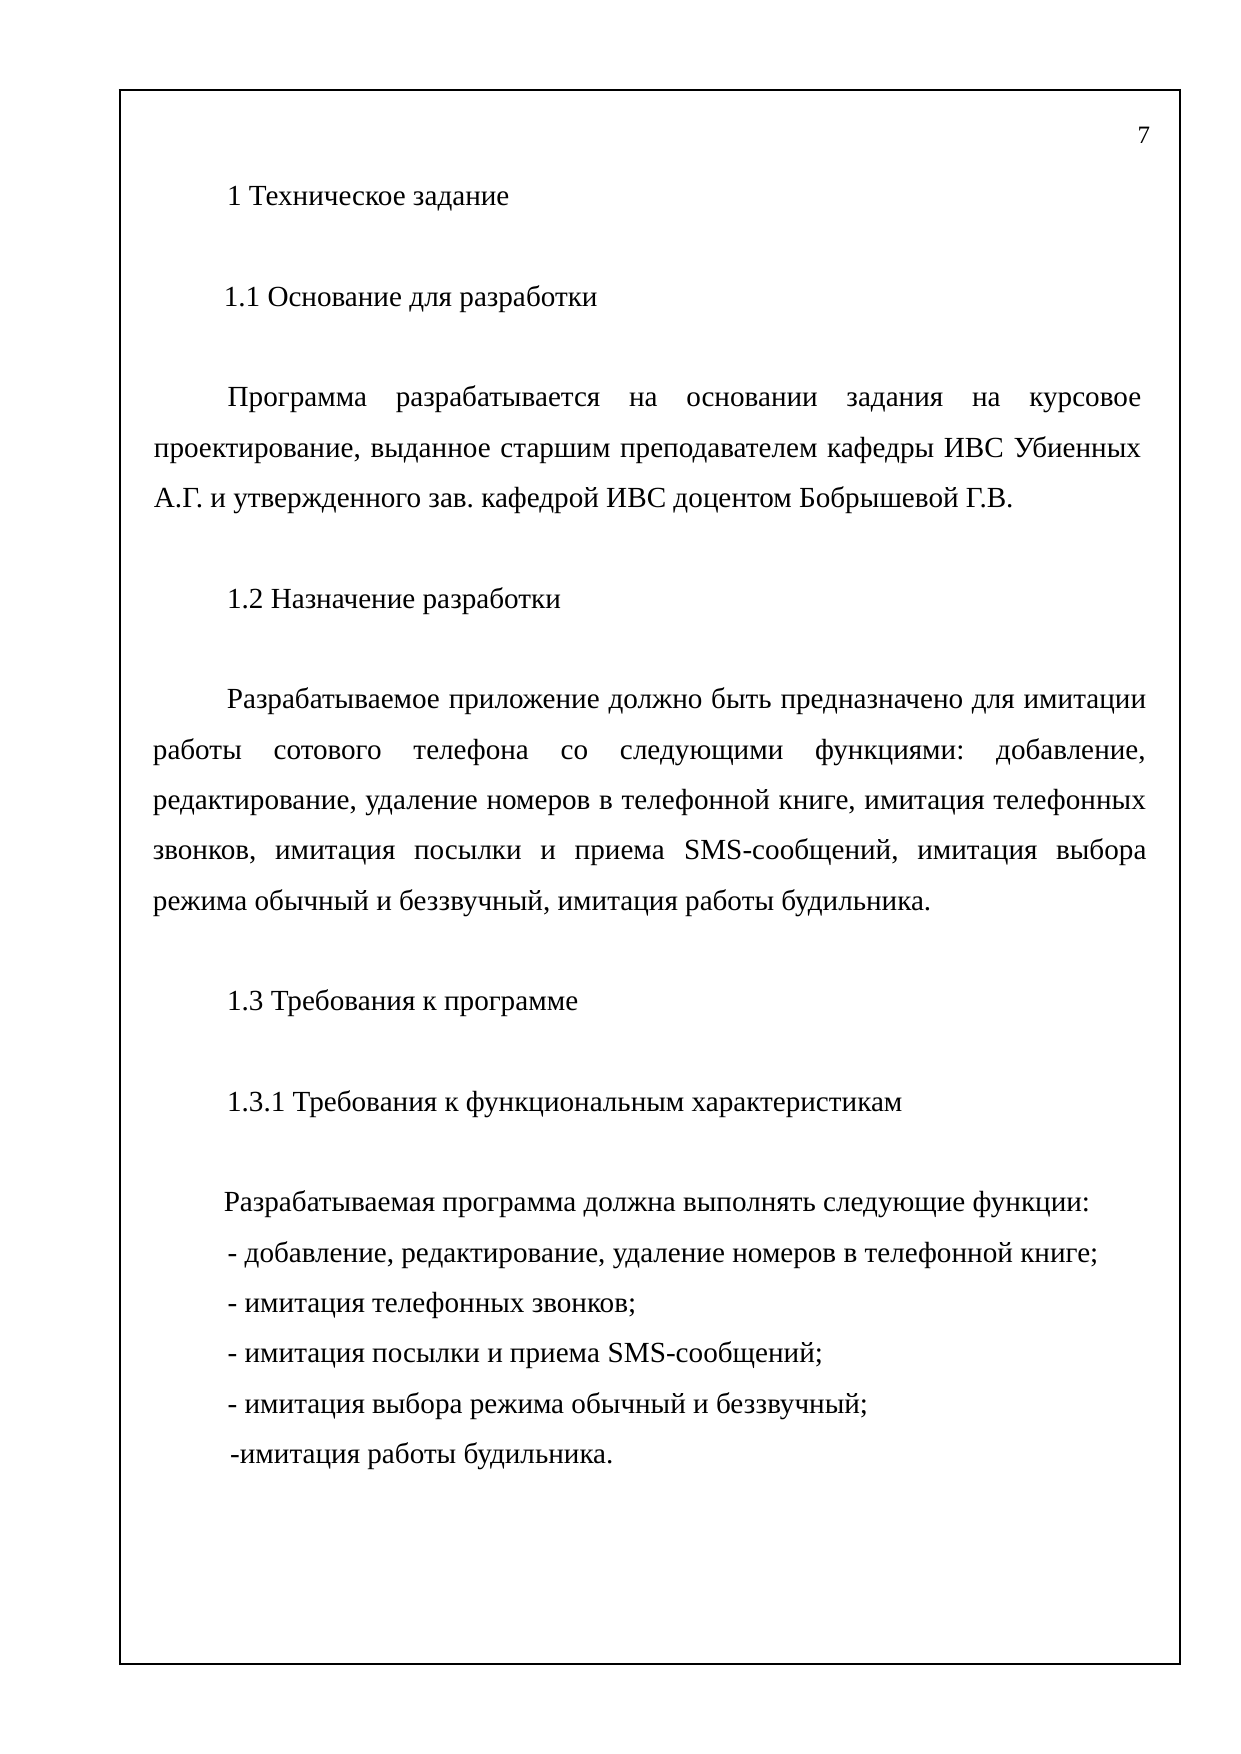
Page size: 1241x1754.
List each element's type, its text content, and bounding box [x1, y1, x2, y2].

text - имитация выбора режима обычный и беззвучный; [154, 1386, 1140, 1419]
text Программа разрабатывается на основании задания на курсовое проектирование, выданное старшим преподавателем кафедры ИВС Убиенных А.Г. и утвержденного зав. кафедрой ИВС доцентом Бобрышевой Г.В. [154, 379, 1142, 514]
text 1.1 Основание для разработки [150, 279, 1070, 312]
text Разрабатываемая программа должна выполнять следующие функции: [150, 1184, 1140, 1218]
text 1.3.1 Требования к функциональным характеристикам [212, 1084, 1070, 1117]
text 1 Техническое задание [212, 178, 1070, 212]
text - имитация телефонных звонков; [154, 1285, 1140, 1319]
text 1.2 Назначение разработки [212, 581, 1070, 614]
list -имитация работы будильника. [150, 1436, 1140, 1470]
text - имитация посылки и приема SMS-сообщений; [154, 1336, 1140, 1369]
text 1.3 Требования к программе [212, 983, 1070, 1017]
text - добавление, редактирование, удаление номеров в телефонной книге; [154, 1235, 1140, 1268]
text Разрабатываемое приложение должно быть предназначено для имитации работы сотового телефона со следующими функциями: добавление, редактирование, удаление номеров в телефонной книге, имитация телефонных звонков, имитация посылки и приема SMS-сообщений, имитация выбора режима обычный и беззвучный, имитация работы будильника. [153, 681, 1147, 916]
